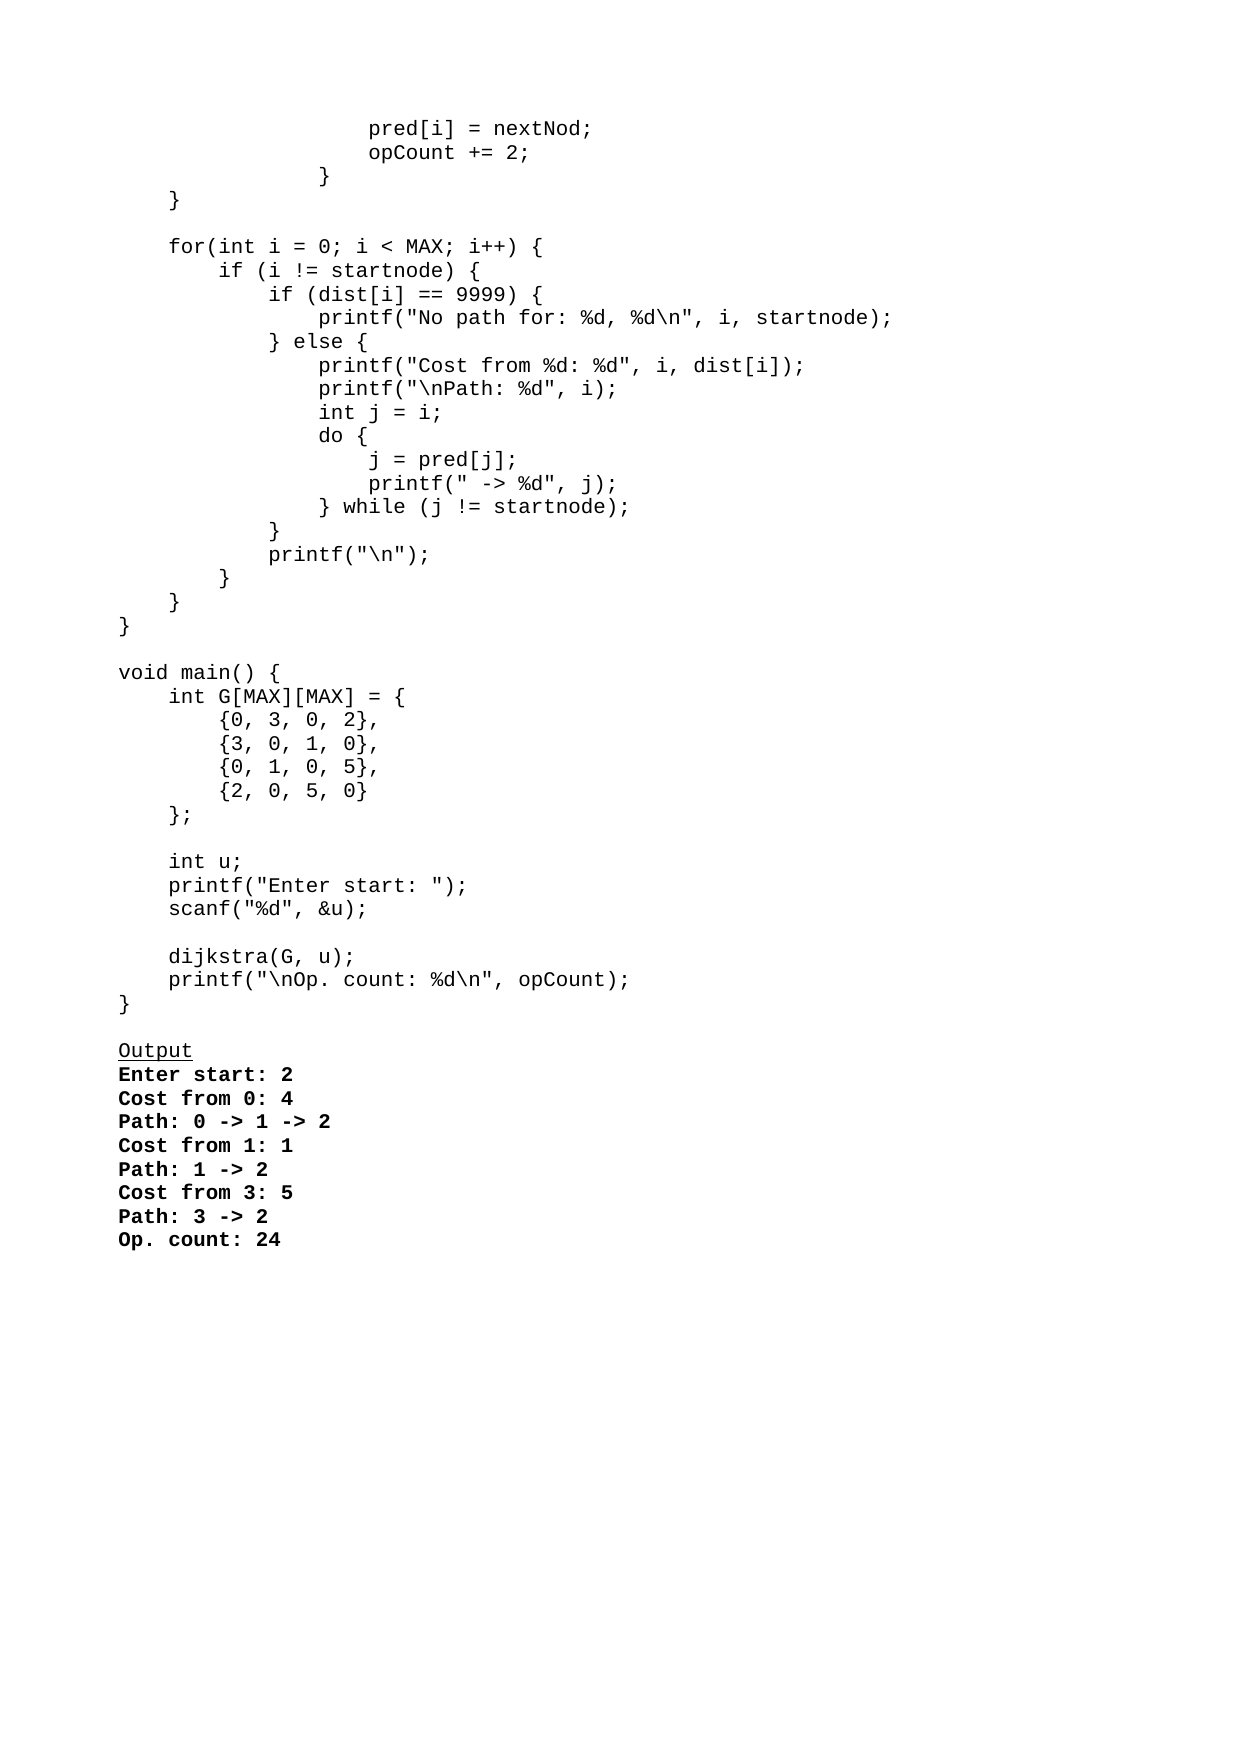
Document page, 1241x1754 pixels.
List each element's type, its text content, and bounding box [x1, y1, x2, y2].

text Enter start: 2 [118, 1064, 1122, 1088]
text int G[MAX][MAX] = { [118, 686, 1122, 709]
text Cost from 1: 1 [118, 1135, 1122, 1158]
text printf("Cost from %d: %d", i, dist[i]); [118, 354, 1122, 378]
text } while (j != startnode); [118, 496, 1122, 520]
text opCount += 2; [118, 142, 1122, 165]
text if (dist[i] == 9999) { [118, 284, 1122, 307]
text } [118, 993, 1122, 1017]
text } [118, 520, 1122, 544]
text scanf("%d", &u); [118, 898, 1122, 922]
text printf("No path for: %d, %d\n", i, startnode); [118, 307, 1122, 331]
text int u; [118, 851, 1122, 875]
text {0, 3, 0, 2}, [118, 709, 1122, 733]
text printf("\nPath: %d", i); [118, 378, 1122, 402]
text {3, 0, 1, 0}, [118, 733, 1122, 757]
text {2, 0, 5, 0} [118, 780, 1122, 804]
text } [118, 567, 1122, 591]
text Output [118, 1040, 1122, 1064]
text } [118, 165, 1122, 189]
text printf("\nOp. count: %d\n", opCount); [118, 969, 1122, 993]
text } [118, 189, 1122, 213]
text Path: 1 -> 2 [118, 1158, 1122, 1182]
text if (i != startnode) { [118, 260, 1122, 284]
text } else { [118, 331, 1122, 354]
text int j = i; [118, 402, 1122, 426]
text pred[i] = nextNod; [118, 118, 1122, 142]
text for(int i = 0; i < MAX; i++) { [118, 236, 1122, 260]
text Op. count: 24 [118, 1229, 1122, 1253]
text {0, 1, 0, 5}, [118, 757, 1122, 780]
text printf("\n"); [118, 544, 1122, 567]
text } [118, 591, 1122, 615]
text dijkstra(G, u); [118, 946, 1122, 969]
text do { [118, 426, 1122, 449]
text printf(" -> %d", j); [118, 473, 1122, 496]
text } [118, 615, 1122, 638]
text Path: 3 -> 2 [118, 1206, 1122, 1229]
text j = pred[j]; [118, 449, 1122, 473]
text void main() { [118, 662, 1122, 686]
text Path: 0 -> 1 -> 2 [118, 1111, 1122, 1135]
text printf("Enter start: "); [118, 875, 1122, 898]
text Cost from 0: 4 [118, 1088, 1122, 1111]
text Cost from 3: 5 [118, 1182, 1122, 1206]
text }; [118, 804, 1122, 827]
